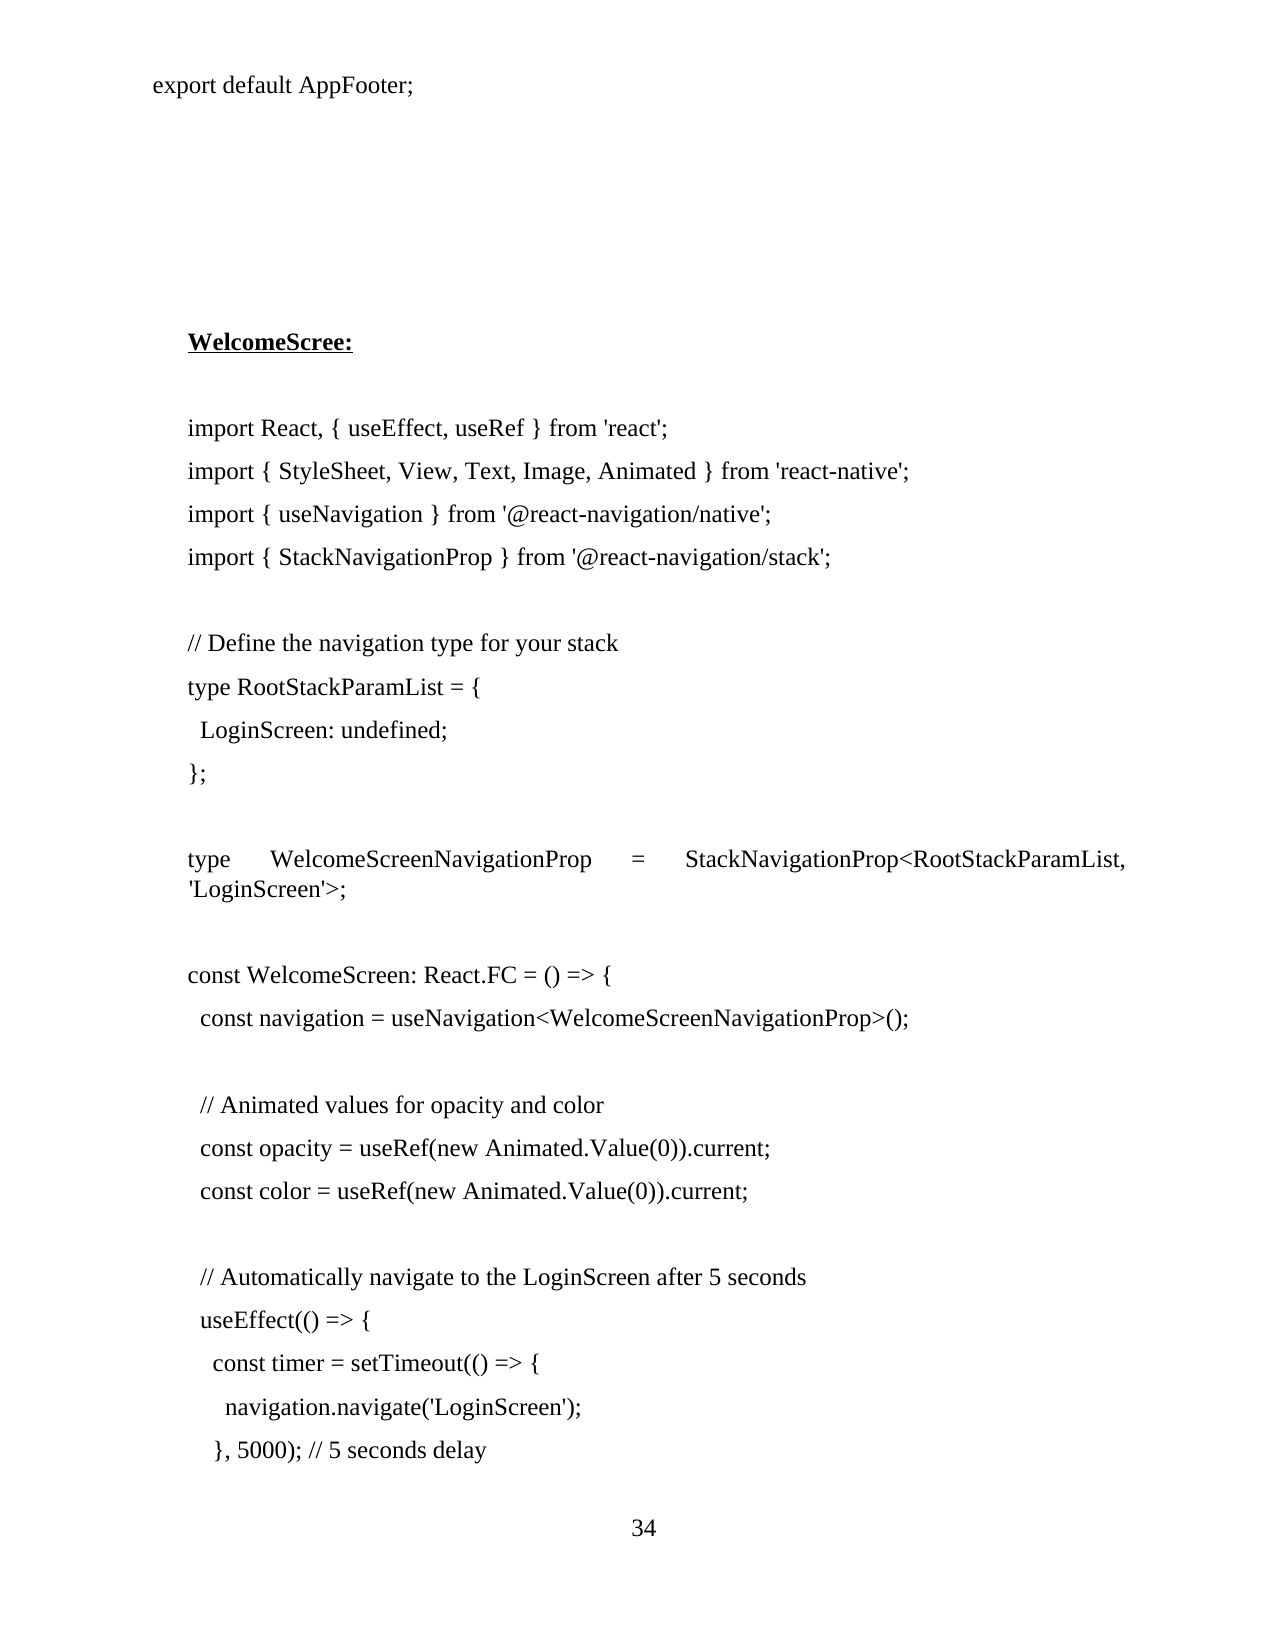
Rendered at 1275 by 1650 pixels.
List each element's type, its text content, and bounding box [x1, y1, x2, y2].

text }, 5000); // 5 seconds delay [187, 1435, 1126, 1463]
text const timer = setTimeout(() => { [187, 1348, 1126, 1377]
text import { StyleSheet, View, Text, Image, Animated } from 'react-native'; [187, 456, 1126, 485]
text type WelcomeScreenNavigationProp = StackNavigationProp<RootStackParamList, 'LoginScreen'>; [187, 844, 1126, 903]
text const opacity = useRef(new Animated.Value(0)).current; [187, 1133, 1126, 1162]
text type RootStackParamList = { [187, 672, 1126, 700]
text // Animated values for opacity and color [187, 1090, 1126, 1118]
text export default AppFooter; [152, 71, 1181, 99]
text WelcomeScree: [187, 327, 1126, 355]
text const navigation = useNavigation<WelcomeScreenNavigationProp>(); [187, 1003, 1126, 1032]
text import { useNavigation } from '@react-navigation/native'; [187, 499, 1126, 528]
text import React, { useEffect, useRef } from 'react'; [187, 413, 1126, 442]
text const WelcomeScreen: React.FC = () => { [187, 960, 1126, 989]
text const color = useRef(new Animated.Value(0)).current; [187, 1176, 1126, 1205]
text navigation.navigate('LoginScreen'); [187, 1392, 1126, 1420]
text import { StackNavigationProp } from '@react-navigation/stack'; [187, 542, 1126, 571]
text // Automatically navigate to the LoginScreen after 5 seconds [187, 1262, 1126, 1291]
text useEffect(() => { [187, 1305, 1126, 1334]
text LoginScreen: undefined; [187, 715, 1126, 743]
text }; [187, 758, 1126, 787]
text // Define the navigation type for your stack [187, 628, 1126, 657]
